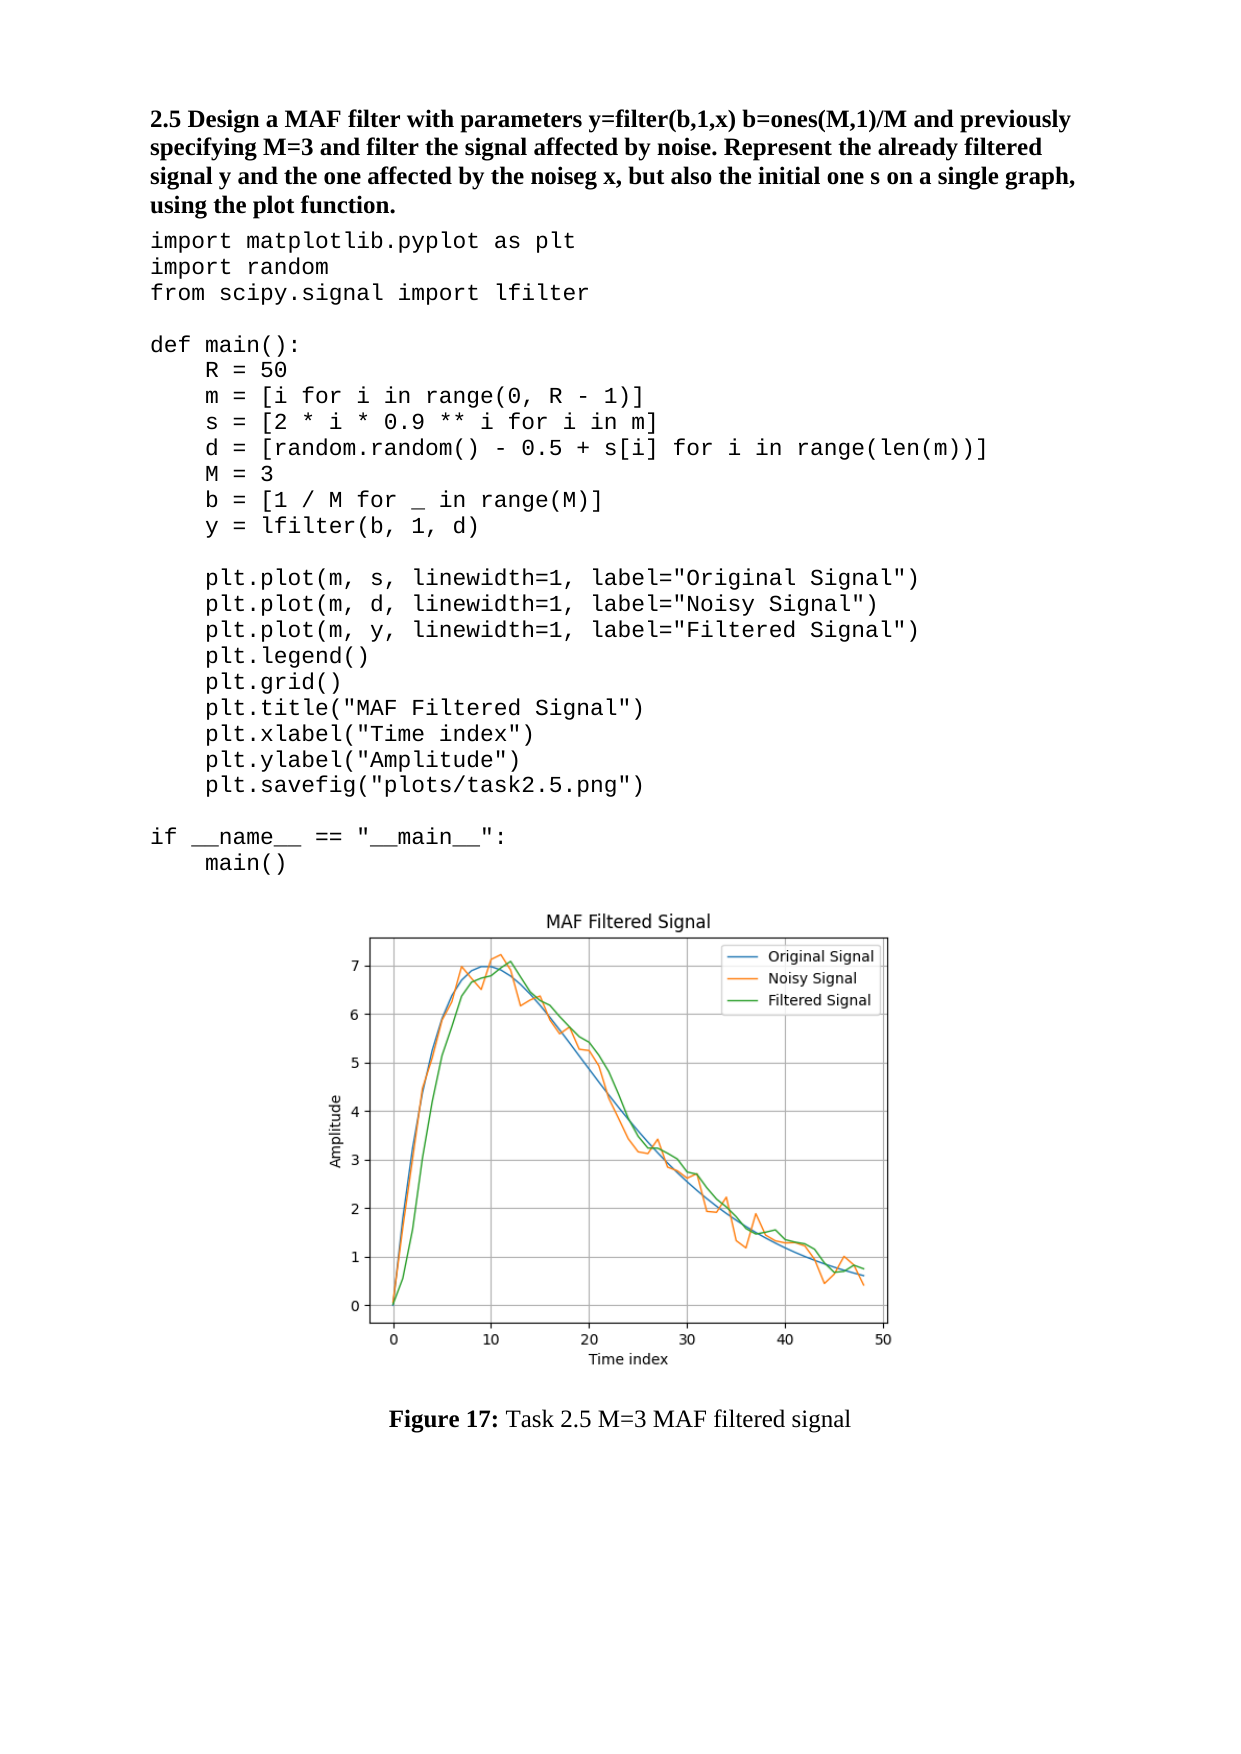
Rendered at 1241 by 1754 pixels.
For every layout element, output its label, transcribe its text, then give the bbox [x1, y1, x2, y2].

text plt.plot(m, s, linewidth=1, label="Original Signal") [150, 566, 1090, 592]
text R = 50 [150, 359, 1090, 385]
text main() [150, 852, 1090, 878]
text Figure 17: Task 2.5 M=3 MAF filtered signal [150, 1404, 1090, 1432]
text import matplotlib.pyplot as plt [150, 229, 1090, 255]
text plt.savefig("plots/task2.5.png") [150, 774, 1090, 800]
text import random [150, 255, 1090, 281]
text plt.xlabel("Time index") [150, 722, 1090, 748]
text plt.ylabel("Amplitude") [150, 748, 1090, 774]
text plt.grid() [150, 670, 1090, 696]
text d = [random.random() - 0.5 + s[i] for i in range(len(m))] [150, 437, 1090, 463]
text plt.plot(m, y, linewidth=1, label="Filtered Signal") [150, 618, 1090, 644]
text from scipy.signal import lfilter [150, 281, 1090, 307]
text 2.5 Design a MAF filter with parameters y=filter(b,1,x) b=ones(M,1)/M and previously specifying M=3 and filter the signal affected by noise. Represent the already filtered signal y and the one affected by the noiseg x, but also the initial one s on a single graph, using the plot function. [150, 104, 1090, 219]
text m = [i for i in range(0, R - 1)] [150, 385, 1090, 411]
text plt.plot(m, d, linewidth=1, label="Noisy Signal") [150, 592, 1090, 618]
text M = 3 [150, 463, 1090, 488]
text plt.title("MAF Filtered Signal") [150, 696, 1090, 722]
text y = lfilter(b, 1, d) [150, 514, 1090, 540]
text plt.legend() [150, 644, 1090, 670]
text b = [1 / M for _ in range(M)] [150, 488, 1090, 514]
text def main(): [150, 333, 1090, 359]
text if __name__ == "__main__": [150, 826, 1090, 852]
text s = [2 * i * 0.9 ** i for i in m] [150, 411, 1090, 437]
